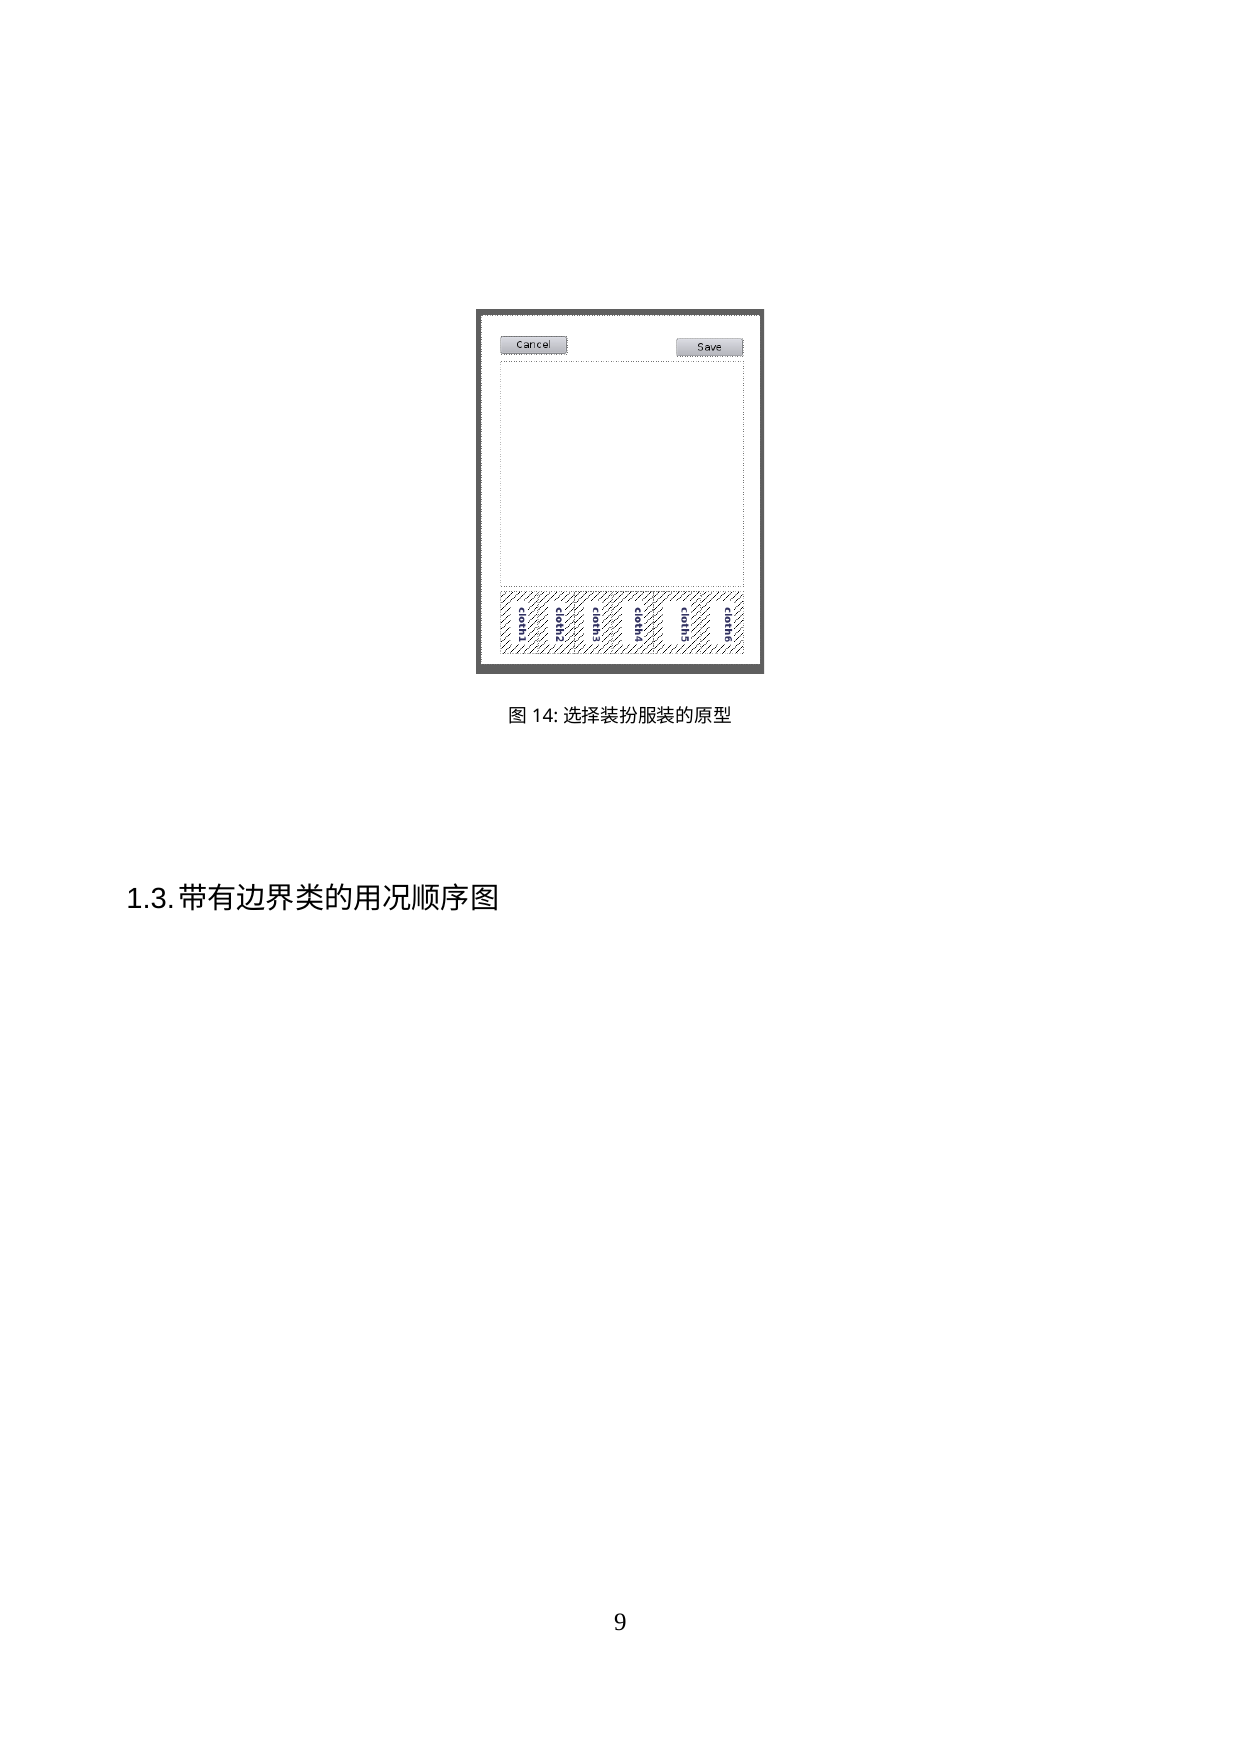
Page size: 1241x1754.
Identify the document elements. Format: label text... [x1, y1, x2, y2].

picture [476, 309, 765, 674]
text 图 14: 选择装扮服装的原型 [448, 309, 792, 728]
subtitle 带有边界类的用况顺序图 [118, 852, 1122, 917]
